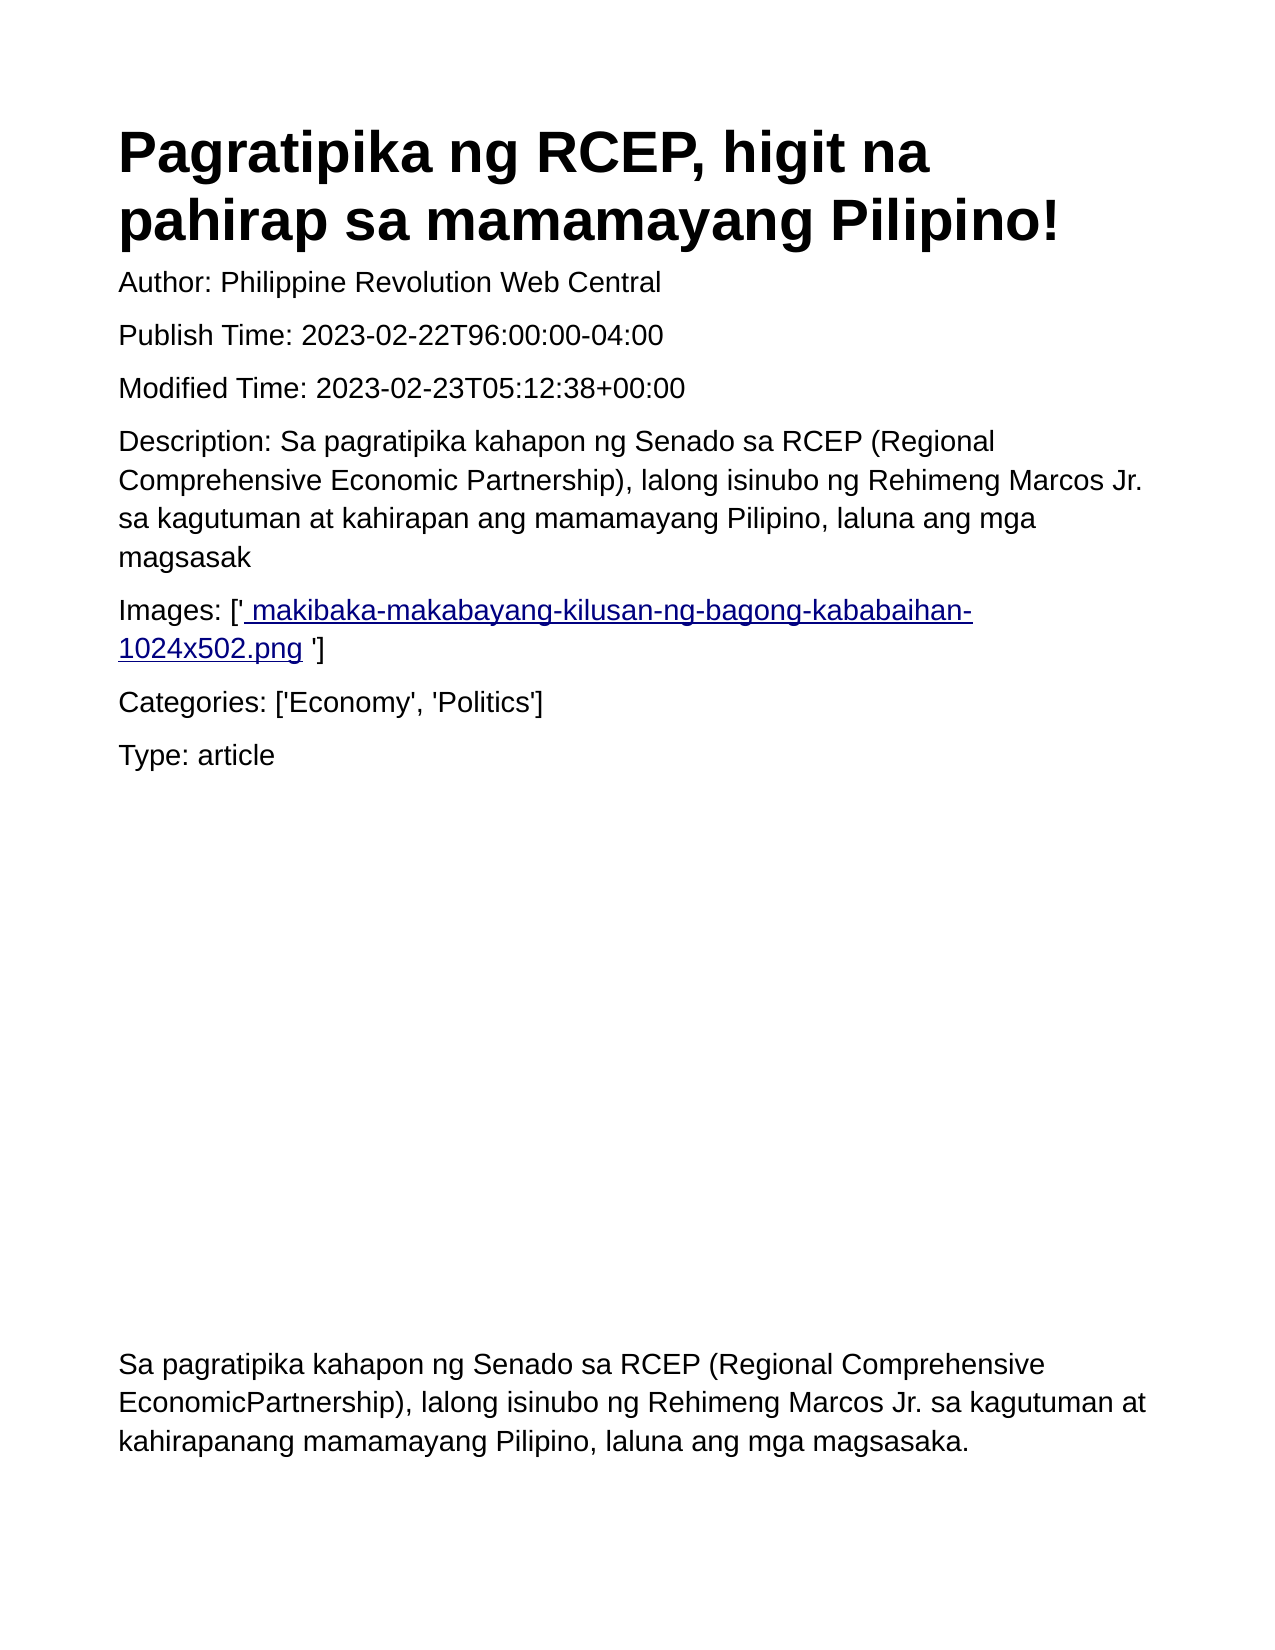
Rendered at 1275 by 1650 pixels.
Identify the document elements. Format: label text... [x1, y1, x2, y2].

text Description: Sa pagratipika kahapon ng Senado sa RCEP (Regional Comprehensive Economic Partnership), lalong isinubo ng Rehimeng Marcos Jr. sa kagutuman at kahirapan ang mamamayang Pilipino, laluna ang mga magsasak [118, 424, 1157, 573]
text Sa pagratipika kahapon ng Senado sa RCEP (Regional Comprehensive EconomicPartnership), lalong isinubo ng Rehimeng Marcos Jr. sa kagutuman at kahirapanang mamamayang Pilipino, laluna ang mga magsasaka. [118, 1347, 1157, 1457]
text Type: article [118, 738, 1157, 771]
text Images: [' makibaka-makabayang-kilusan-ng-bagong-kababaihan-1024x502.png '] [118, 593, 1157, 665]
text Modified Time: 2023-02-23T05:12:38+00:00 [118, 371, 1157, 404]
text Publish Time: 2023-02-22T96:00:00-04:00 [118, 318, 1157, 351]
text Author: Philippine Revolution Web Central [118, 265, 1157, 298]
text Categories: ['Economy', 'Politics'] [118, 684, 1157, 718]
subtitle Pagratipika ng RCEP, higit na pahirap sa mamamayang Pilipino! [118, 118, 1157, 252]
